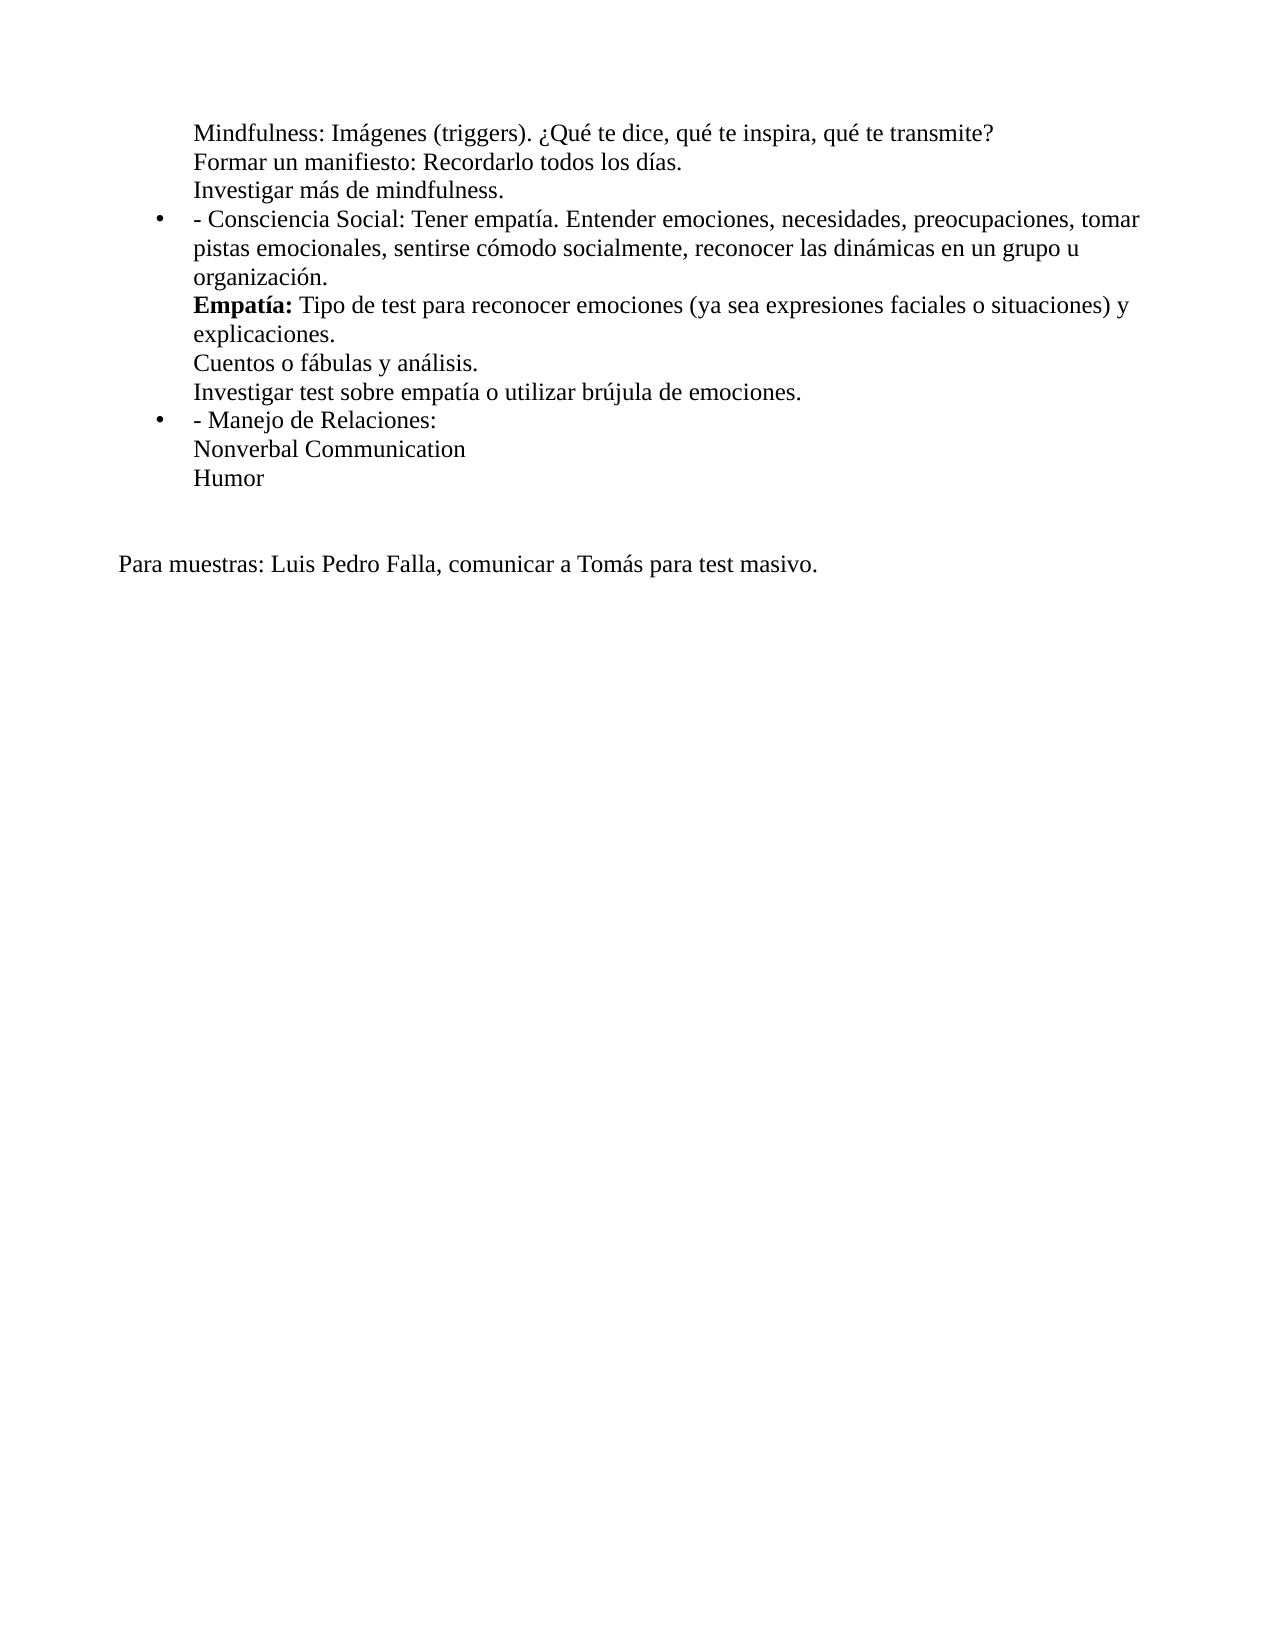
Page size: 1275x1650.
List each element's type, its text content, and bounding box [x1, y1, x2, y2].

list - Consciencia Social: Tener empatía. Entender emociones, necesidades, preocupaciones, tomar pistas emocionales, sentirse cómodo socialmente, reconocer las dinámicas en un grupo u organización. Empatía: Tipo de test para reconocer emociones (ya sea expresiones faciales o situaciones) y explicaciones. Cuentos o fábulas y análisis. Investigar test sobre empatía o utilizar brújula de emociones. [156, 204, 1157, 406]
list - Manejo de Relaciones: Nonverbal Communication Humor [156, 406, 1157, 492]
text Para muestras: Luis Pedro Falla, comunicar a Tomás para test masivo. [118, 549, 1157, 578]
list - Autoconsciencia: Reconocer las propias emociones, cómo afectan los pensamientos y comportamientos. Saber las fortalezas y debilidades y tener autoconfianza. Mindfulness: Imágenes (triggers). ¿Qué te dice, qué te inspira, qué te transmite? Formar un manifiesto: Recordarlo todos los días. Investigar más de mindfulness. [156, 118, 1157, 204]
